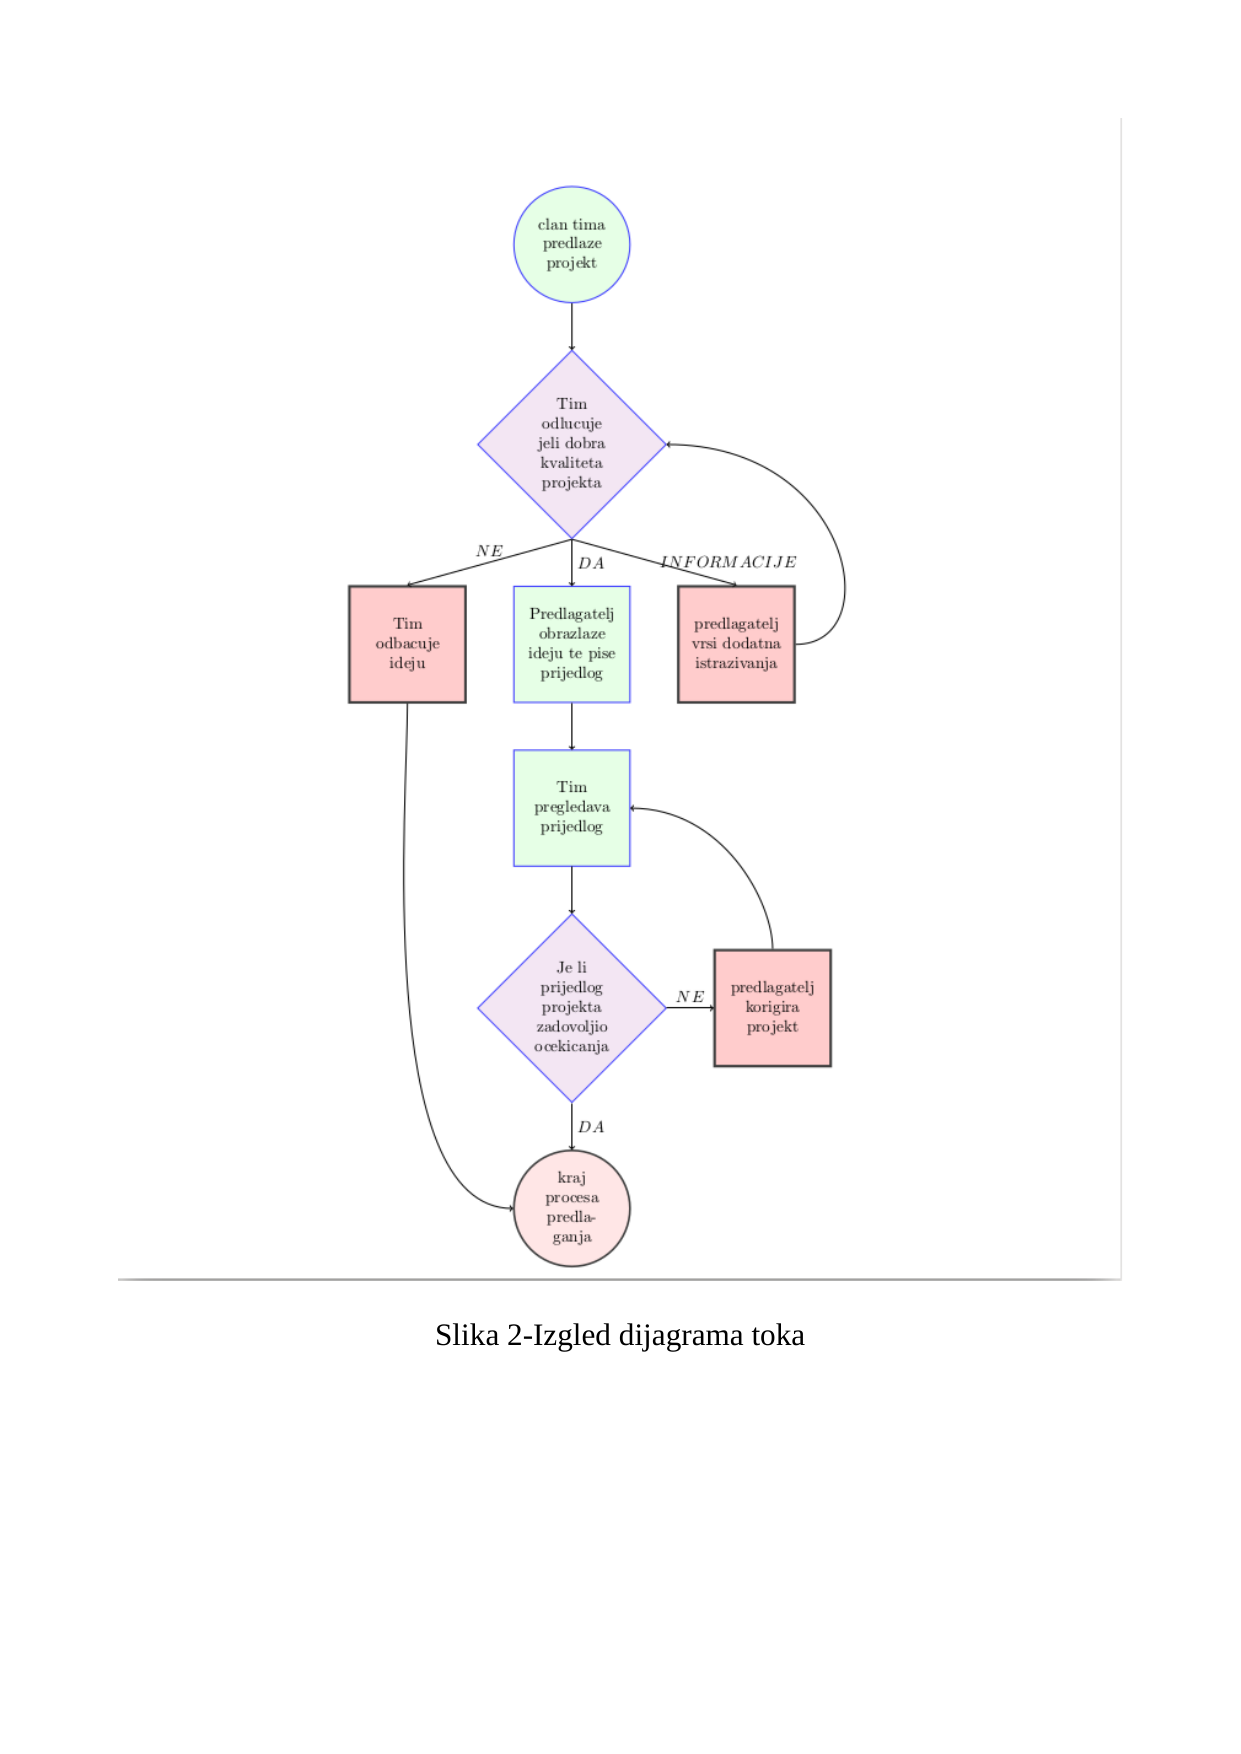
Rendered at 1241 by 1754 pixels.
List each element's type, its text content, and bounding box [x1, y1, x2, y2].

picture [118, 118, 1123, 1281]
text Slika 2-Izgled dijagrama toka [118, 1316, 1122, 1352]
